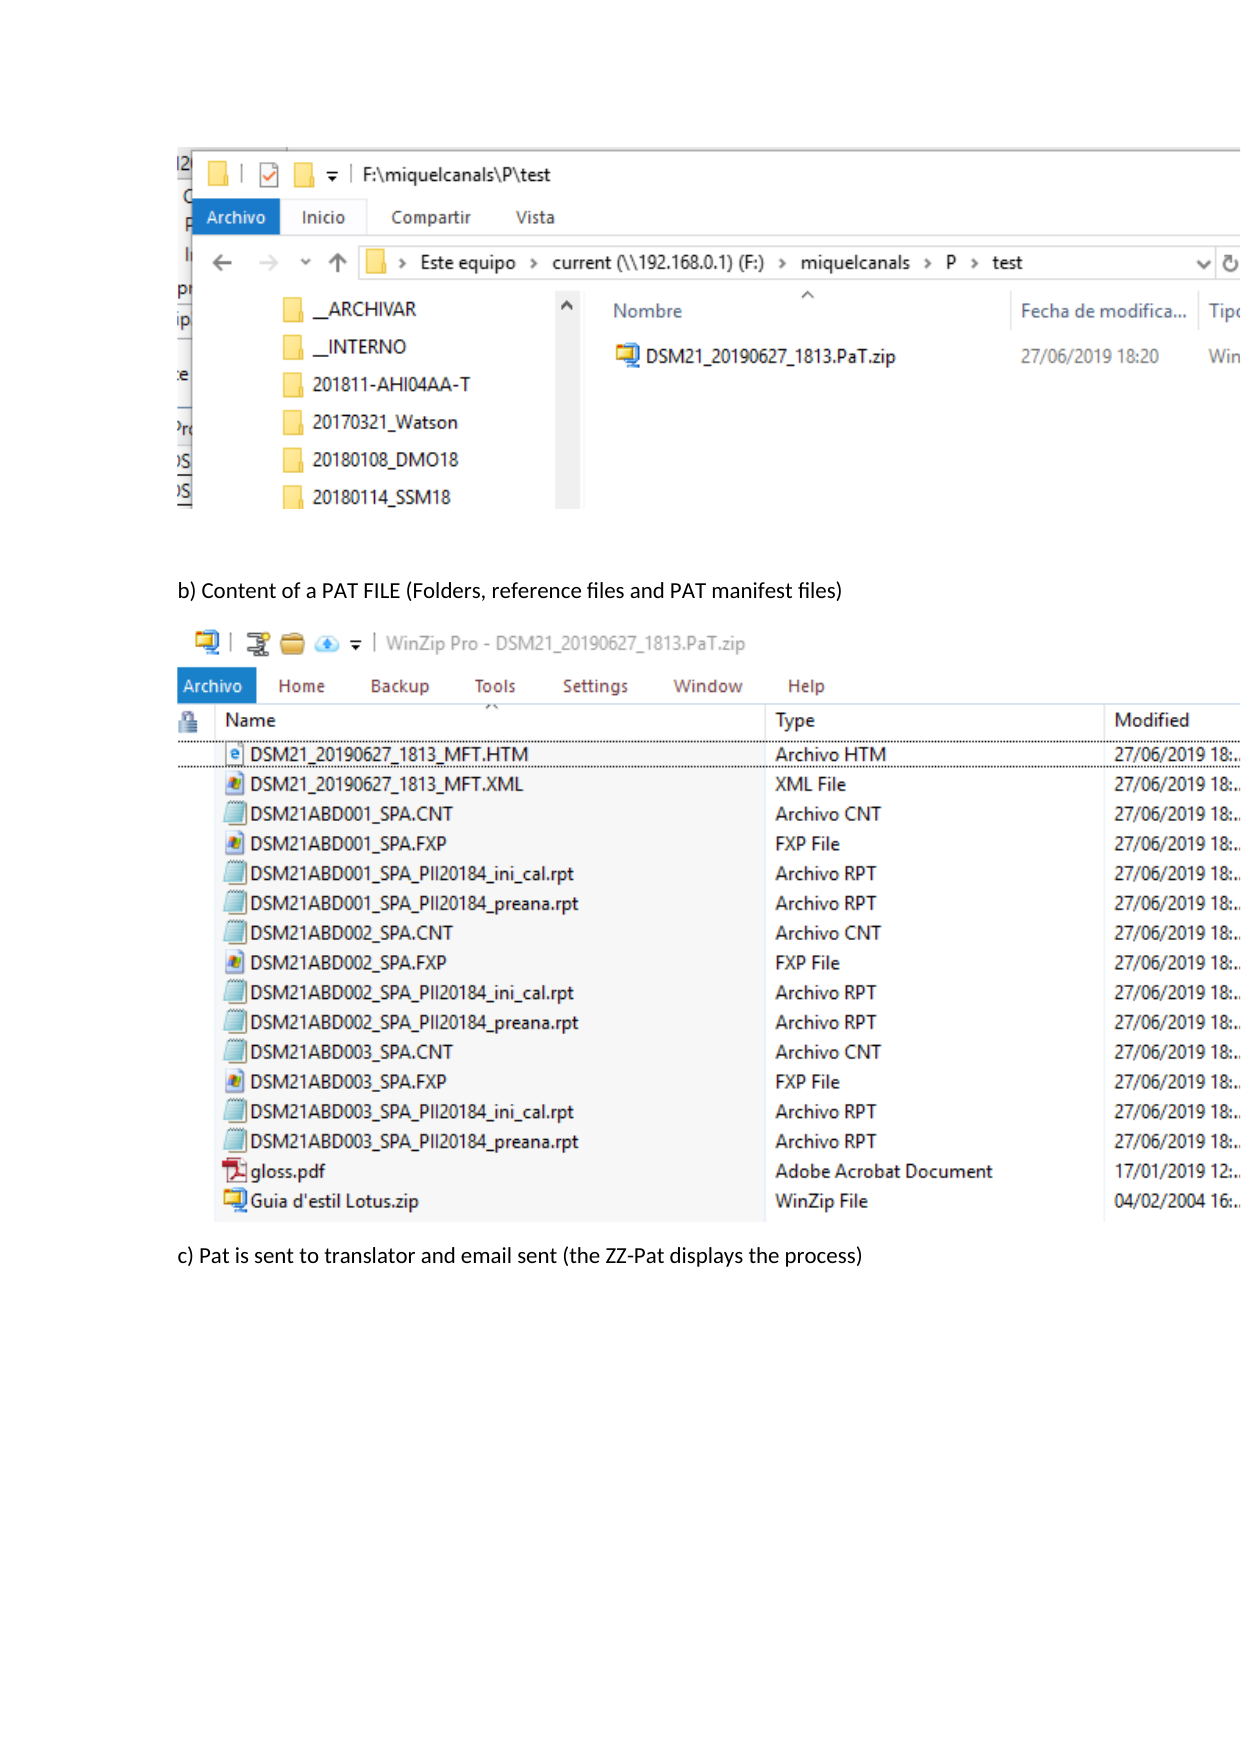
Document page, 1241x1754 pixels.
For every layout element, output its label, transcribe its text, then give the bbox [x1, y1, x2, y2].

text c) Pat is sent to translator and email sent (the ZZ-Pat displays the process) [177, 1242, 1063, 1269]
picture [177, 622, 1241, 1222]
text b) Content of a PAT FILE (Folders, reference files and PAT manifest files) [177, 576, 1063, 604]
picture [177, 147, 1241, 509]
